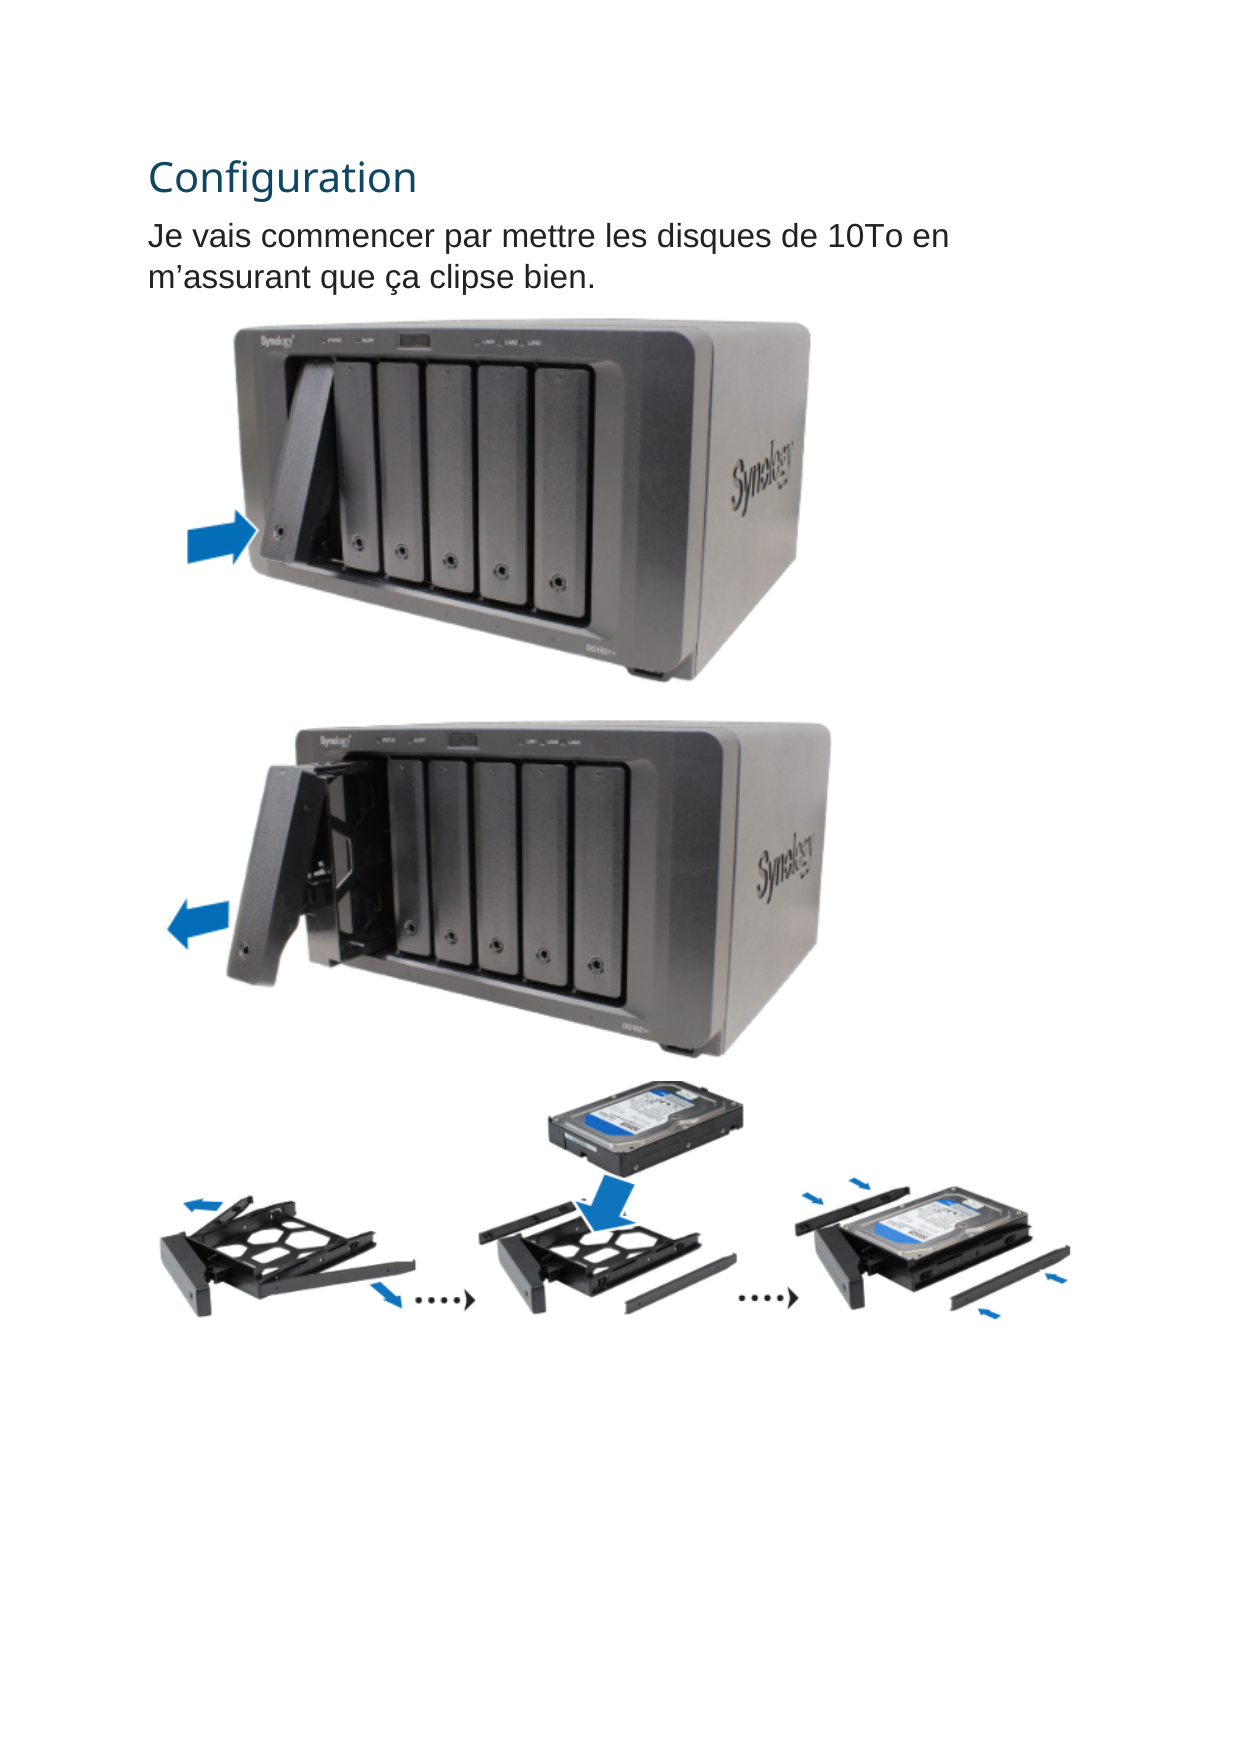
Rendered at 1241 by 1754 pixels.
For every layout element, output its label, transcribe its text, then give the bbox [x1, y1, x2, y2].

text Je vais commencer par mettre les disques de 10To en m’assurant que ça clipse bien. [148, 216, 1093, 295]
subtitle Configuration [148, 148, 1093, 204]
